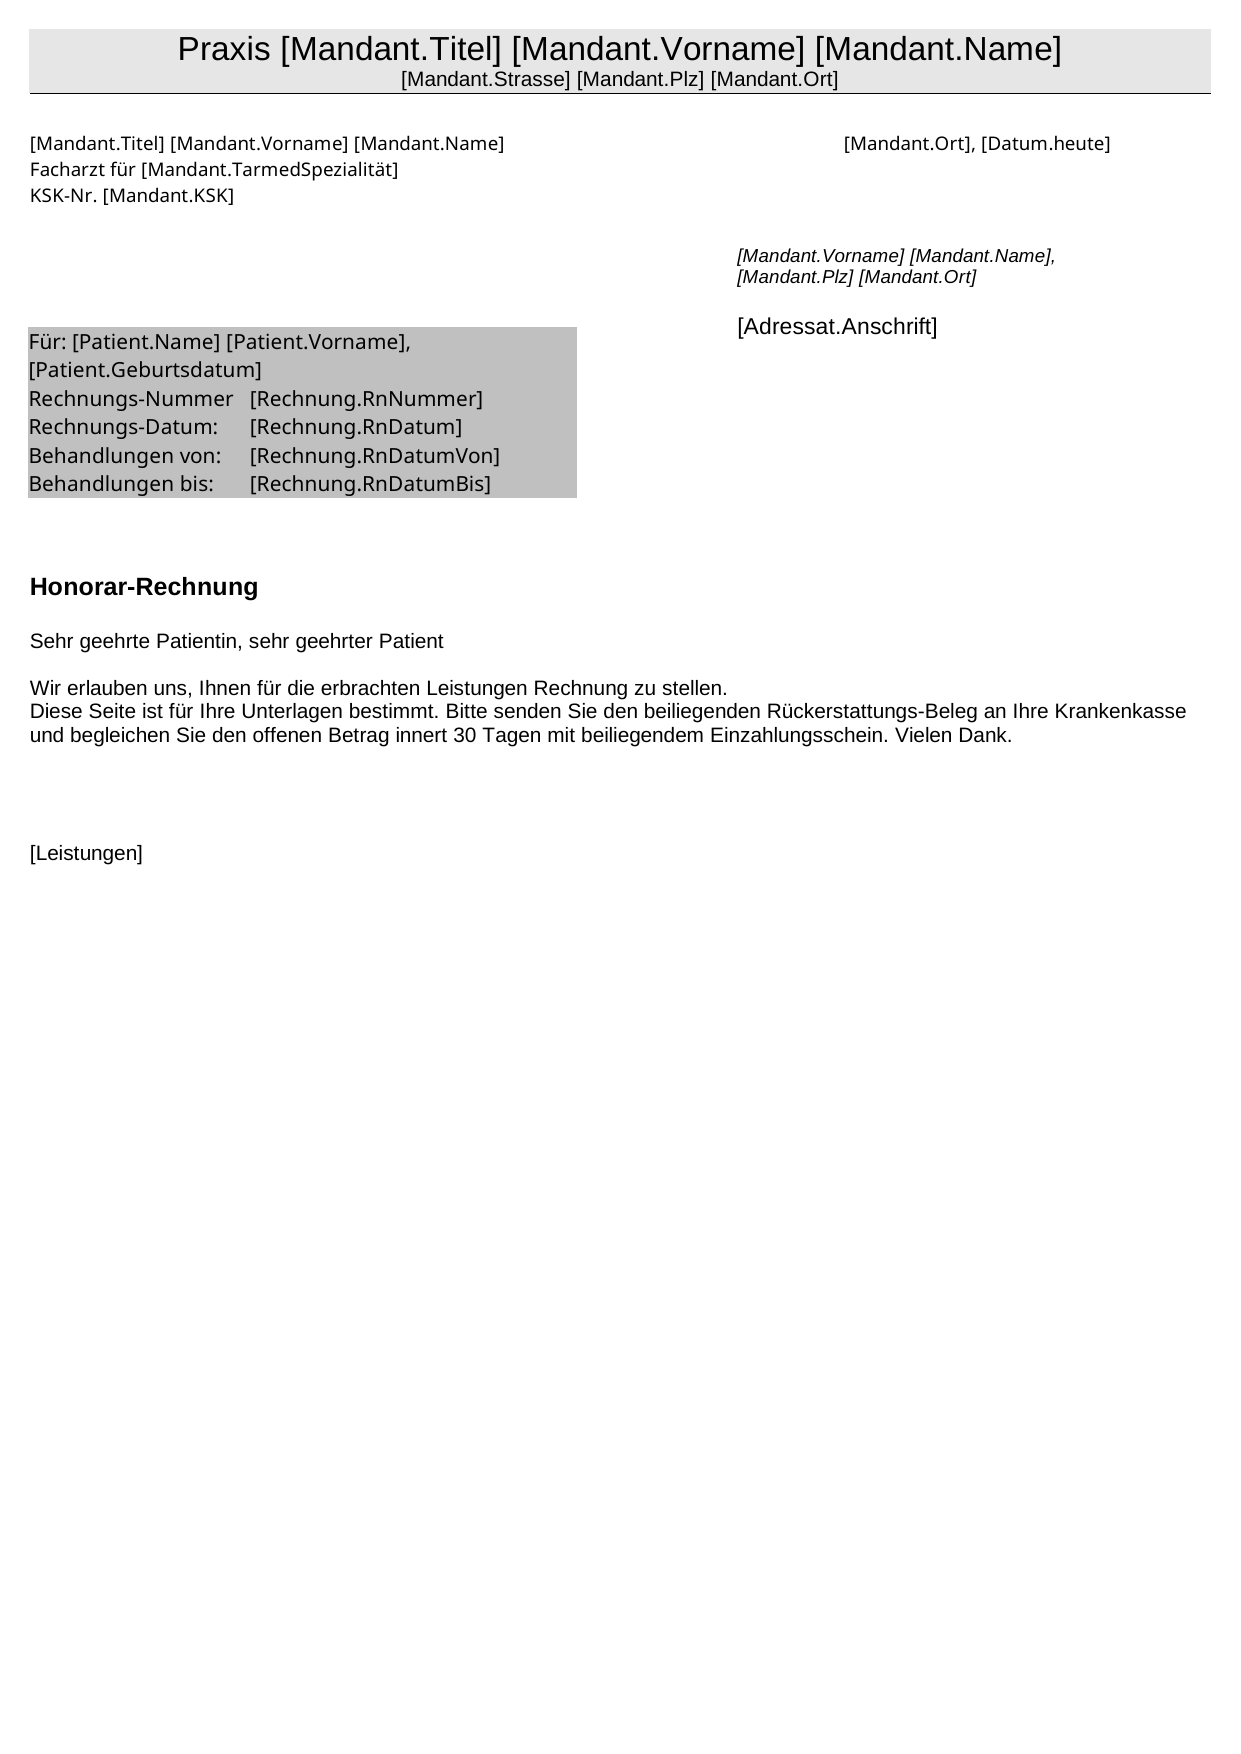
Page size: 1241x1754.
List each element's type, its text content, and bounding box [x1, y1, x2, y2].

text KSK-Nr. [Mandant.KSK] [29, 181, 1211, 207]
text Behandlungen von: [Rechnung.RnDatumVon] [28, 441, 577, 469]
subtitle [Mandant.Vorname] [Mandant.Name], [Mandant.Plz] [Mandant.Ort] [737, 245, 1151, 287]
text Diese Seite ist für Ihre Unterlagen bestimmt. Bitte senden Sie den beiliegenden Rückerstattungs-Beleg an Ihre Krankenkasse und begleichen Sie den offenen Betrag innert 30 Tagen mit beiliegendem Einzahlungsschein. Vielen Dank. [29, 700, 1211, 747]
text Wir erlauben uns, Ihnen für die erbrachten Leistungen Rechnung zu stellen. [29, 676, 1211, 700]
text [Mandant.Titel] [Mandant.Vorname] [Mandant.Name] [Mandant.Ort], [Datum.heute] [29, 129, 1211, 155]
text Rechnungs-Nummer [Rechnung.RnNummer] [28, 384, 577, 412]
text Für: [Patient.Name] [Patient.Vorname], [Patient.Geburtsdatum] [28, 327, 577, 384]
text [Adressat.Anschrift] [737, 313, 1151, 339]
text Facharzt für [Mandant.TarmedSpezialität] [29, 155, 1211, 181]
text Rechnungs-Datum: [Rechnung.RnDatum] [28, 412, 577, 441]
text Honorar-Rechnung [29, 573, 1211, 601]
text Sehr geehrte Patientin, sehr geehrter Patient [29, 629, 1211, 653]
text [Leistungen] [29, 841, 1211, 865]
text Behandlungen bis: [Rechnung.RnDatumBis] [28, 469, 577, 498]
